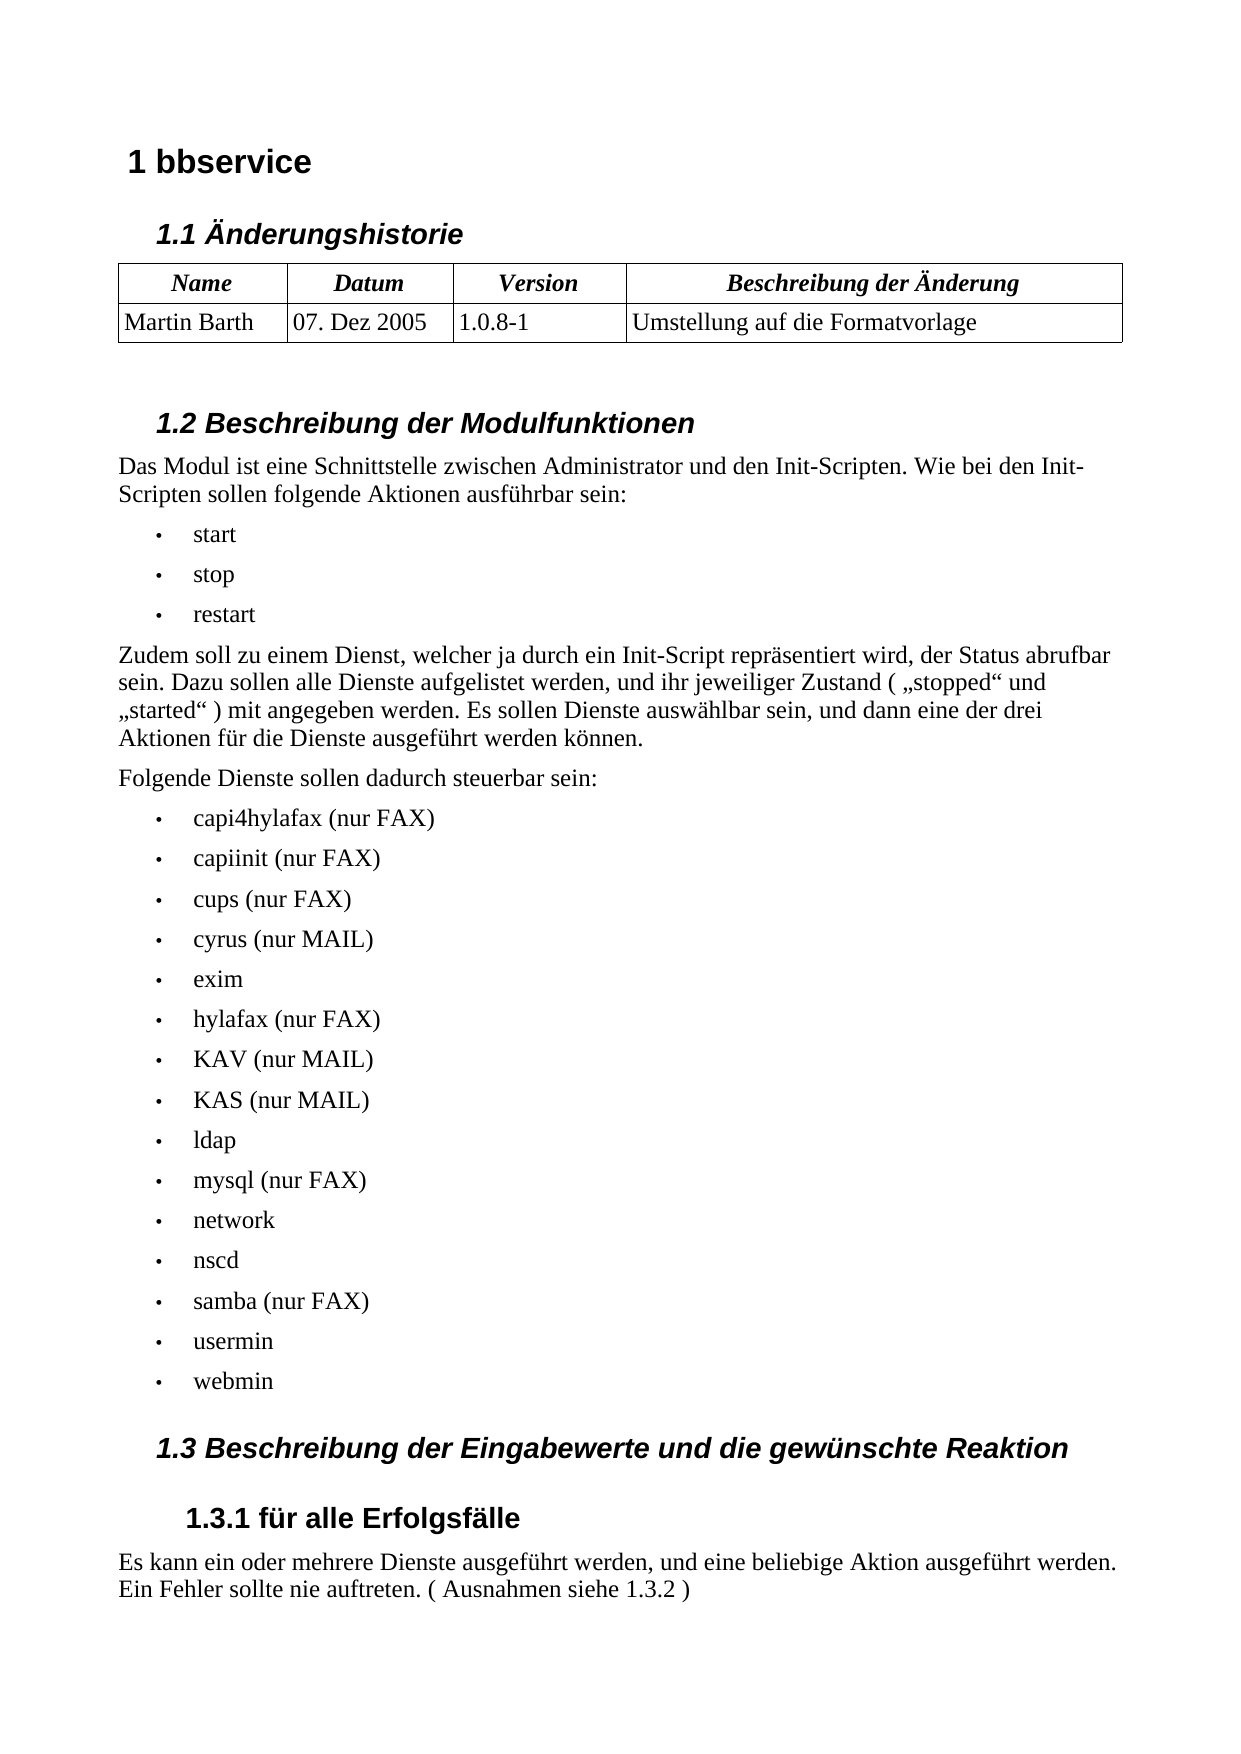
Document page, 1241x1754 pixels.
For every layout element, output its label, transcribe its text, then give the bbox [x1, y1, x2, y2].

list webmin [156, 1367, 1122, 1395]
text Es kann ein oder mehrere Dienste ausgeführt werden, und eine beliebige Aktion ausgeführt werden. Ein Fehler sollte nie auftreten. ( Ausnahmen siehe 1.3.2 ) [118, 1548, 1122, 1603]
list capi4hylafax (nur FAX) [156, 804, 1122, 832]
table_header Datum [288, 264, 453, 302]
list KAV (nur MAIL) [156, 1046, 1122, 1073]
subtitle bbservice [118, 143, 1122, 181]
list start [156, 520, 1122, 548]
text Folgende Dienste sollen dadurch steuerbar sein: [118, 764, 1122, 792]
table_header Version [454, 264, 626, 302]
table_cell 07. Dez 2005 [288, 304, 453, 342]
table_cell 1.0.8-1 [454, 304, 626, 342]
list ldap [156, 1126, 1122, 1154]
table_header Name [119, 264, 287, 302]
table_cell Martin Barth [119, 304, 287, 342]
list usermin [156, 1327, 1122, 1355]
subtitle Beschreibung der Eingabewerte und die gewünschte Reaktion [148, 1432, 1122, 1465]
list capiinit (nur FAX) [156, 844, 1122, 872]
list samba (nur FAX) [156, 1287, 1122, 1314]
list stop [156, 560, 1122, 588]
list cyrus (nur MAIL) [156, 925, 1122, 953]
text Zudem soll zu einem Dienst, welcher ja durch ein Init-Script repräsentiert wird, der Status abrufbar sein. Dazu sollen alle Dienste aufgelistet werden, und ihr jeweiliger Zustand ( „stopped“ und „started“ ) mit angegeben werden. Es sollen Dienste auswählbar sein, und dann eine der drei Aktionen für die Dienste ausgeführt werden können. [118, 641, 1122, 752]
list cups (nur FAX) [156, 885, 1122, 912]
text Das Modul ist eine Schnittstelle zwischen Administrator und den Init-Scripten. Wie bei den Init-Scripten sollen folgende Aktionen ausführbar sein: [118, 452, 1122, 508]
list mysql (nur FAX) [156, 1166, 1122, 1194]
subtitle für alle Erfolgsfälle [177, 1502, 1122, 1535]
list hylafax (nur FAX) [156, 1005, 1122, 1033]
table_header Beschreibung der Änderung [627, 264, 1122, 302]
list KAS (nur MAIL) [156, 1086, 1122, 1113]
list network [156, 1206, 1122, 1234]
list restart [156, 601, 1122, 628]
subtitle Beschreibung der Modulfunktionen [148, 407, 1122, 440]
list exim [156, 965, 1122, 993]
subtitle Änderungshistorie [148, 218, 1122, 251]
table_cell Umstellung auf die Formatvorlage [627, 304, 1122, 342]
list nscd [156, 1247, 1122, 1274]
